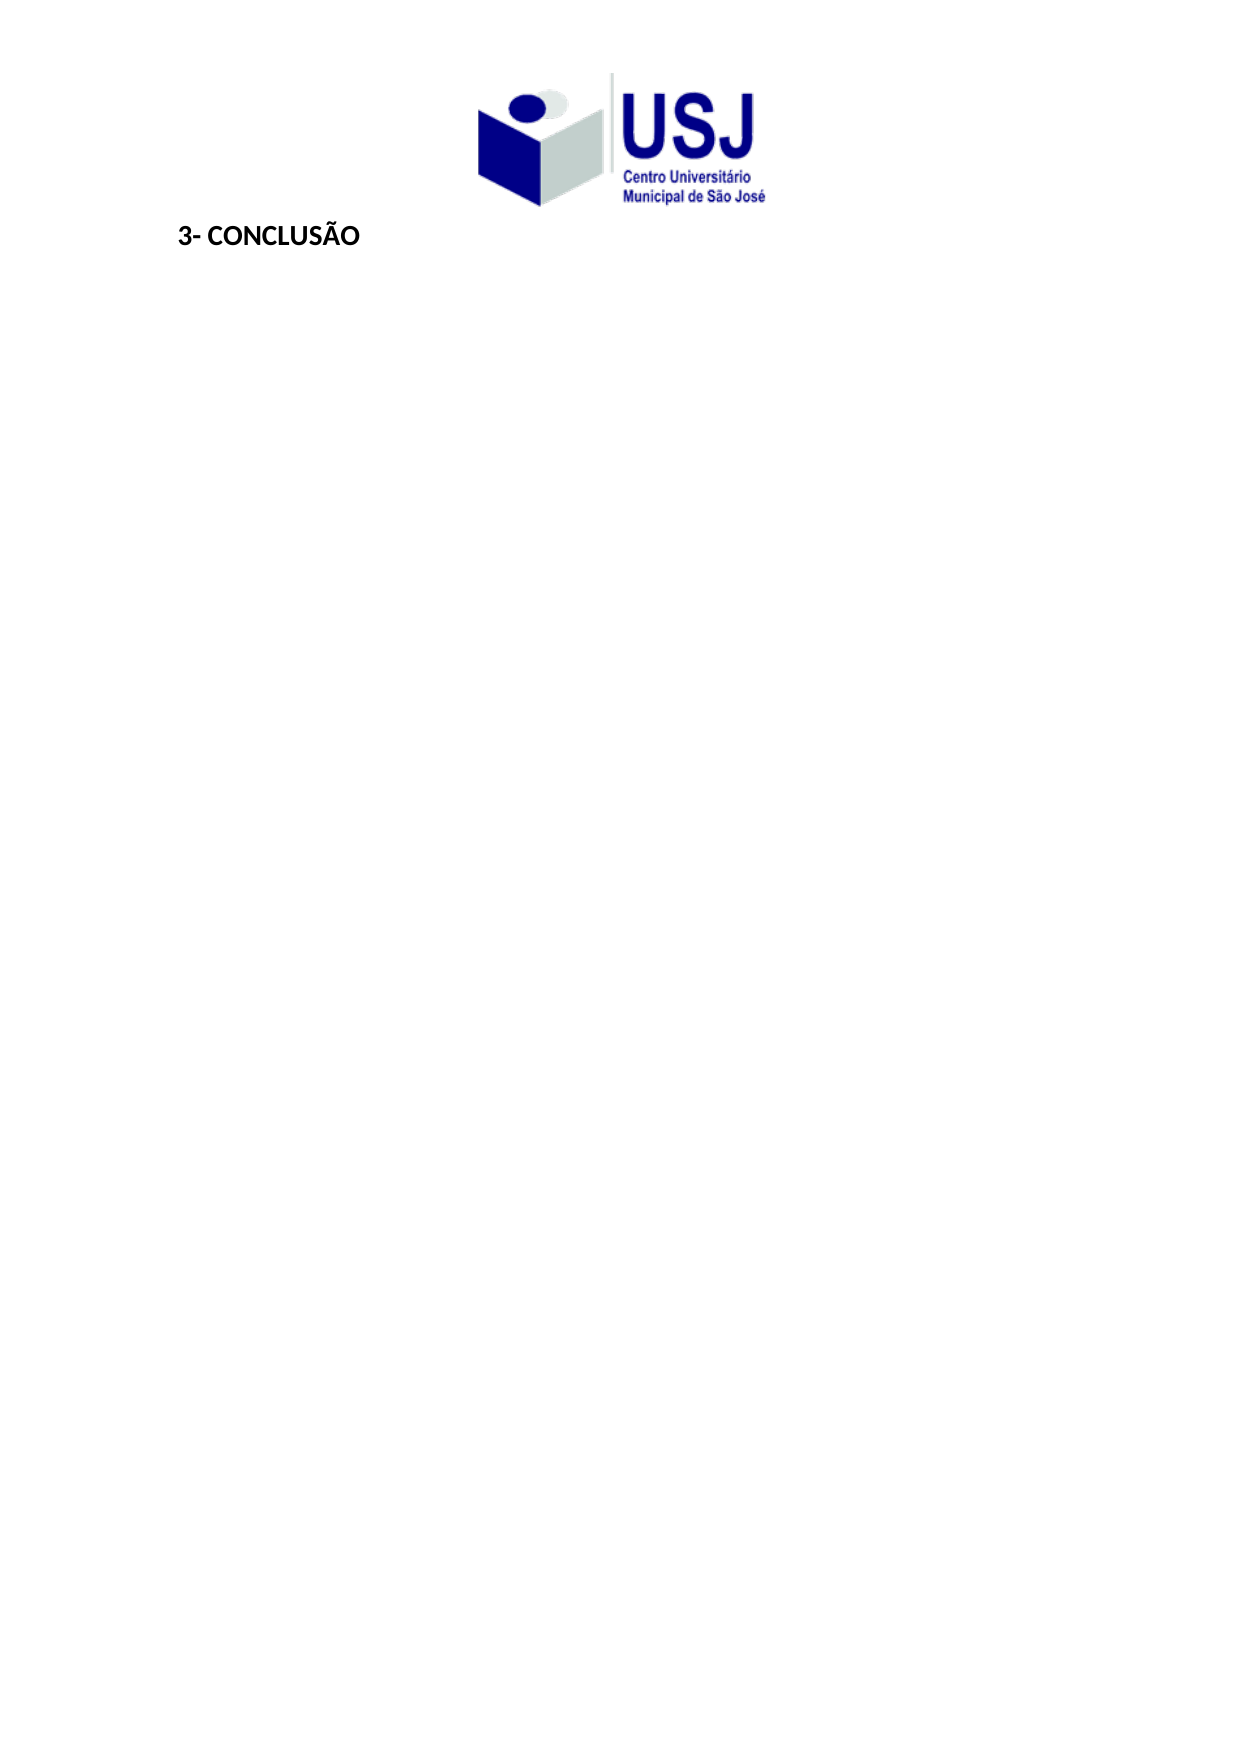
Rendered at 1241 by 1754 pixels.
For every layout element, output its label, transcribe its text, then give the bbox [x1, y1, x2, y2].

text 3- CONCLUSÃO [177, 217, 1063, 252]
picture [425, 73, 815, 217]
